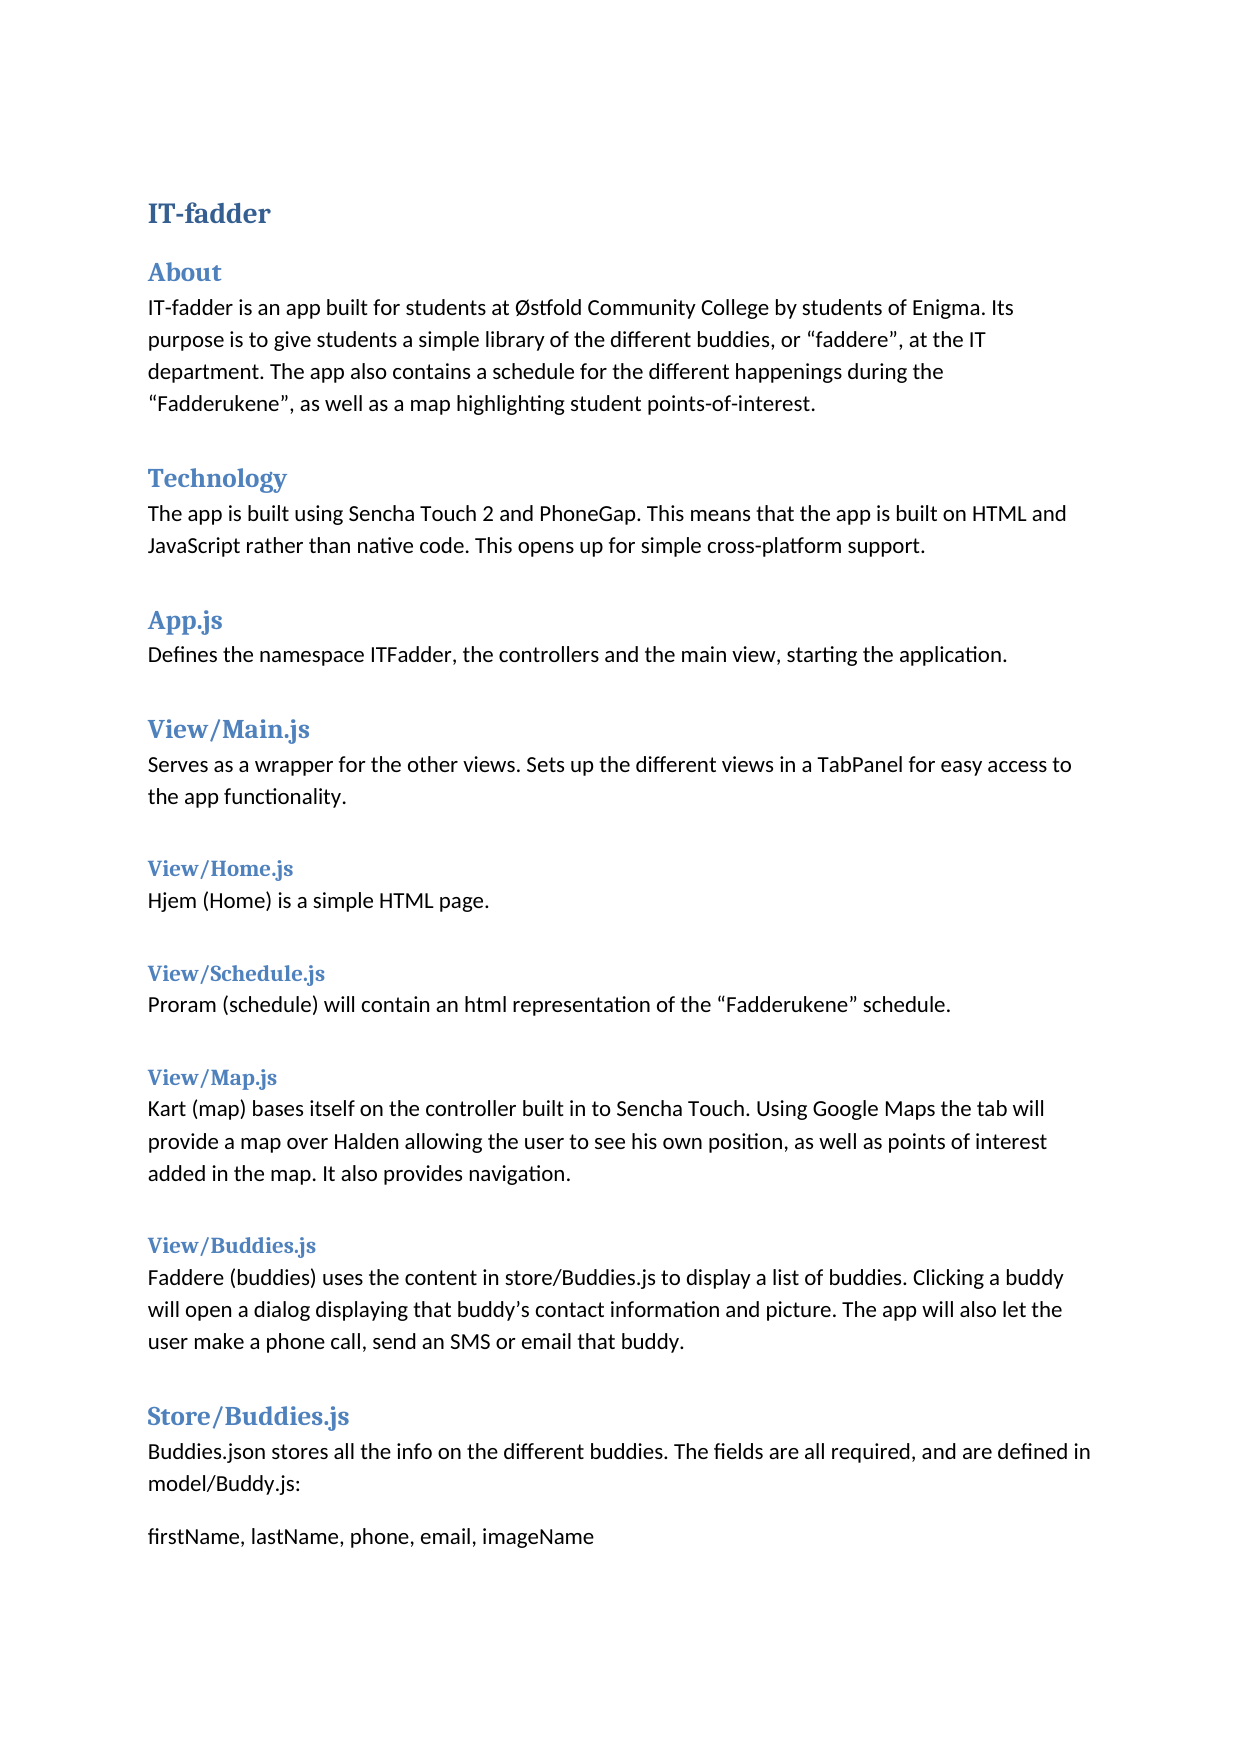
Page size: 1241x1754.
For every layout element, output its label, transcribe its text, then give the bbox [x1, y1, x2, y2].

subtitle View/Map.js [148, 1064, 1093, 1091]
subtitle IT-fadder [148, 198, 1093, 231]
text Faddere (buddies) uses the content in store/Buddies.js to display a list of buddies. Clicking a buddy will open a dialog displaying that buddy’s contact information and picture. The app will also let the user make a phone call, send an SMS or email that buddy. [148, 1263, 1093, 1355]
text IT-fadder is an app built for students at Østfold Community College by students of Enigma. Its purpose is to give students a simple library of the different buddies, or “faddere”, at the IT department. The app also contains a schedule for the different happenings during the “Fadderukene”, as well as a map highlighting student points-of-interest. [148, 293, 1093, 417]
text Serves as a wrapper for the other views. Sets up the different views in a TabPanel for easy access to the app functionality. [148, 750, 1093, 810]
subtitle View/Buddies.js [148, 1233, 1093, 1259]
text Buddies.json stores all the info on the different buddies. The fields are all required, and are defined in model/Buddy.js: [148, 1437, 1093, 1497]
subtitle About [148, 257, 1093, 288]
text Defines the namespace ITFadder, the controllers and the main view, starting the application. [148, 641, 1093, 669]
text firstName, lastName, phone, email, imageName [148, 1522, 1093, 1550]
subtitle App.js [148, 605, 1093, 636]
text Proram (schedule) will contain an html representation of the “Fadderukene” schedule. [148, 991, 1093, 1018]
text The app is built using Sencha Touch 2 and PhoneGap. This means that the app is built on HTML and JavaScript rather than native code. This opens up for simple cross-platform support. [148, 499, 1093, 559]
subtitle Store/Buddies.js [148, 1401, 1093, 1432]
text Hjem (Home) is a simple HTML page. [148, 886, 1093, 914]
subtitle Technology [148, 463, 1093, 494]
subtitle View/Schedule.js [148, 960, 1093, 987]
subtitle View/Home.js [148, 856, 1093, 883]
text Kart (map) bases itself on the controller built in to Sencha Touch. Using Google Maps the tab will provide a map over Halden allowing the user to see his own position, as well as points of interest added in the map. It also provides navigation. [148, 1094, 1093, 1187]
subtitle View/Main.js [148, 714, 1093, 746]
